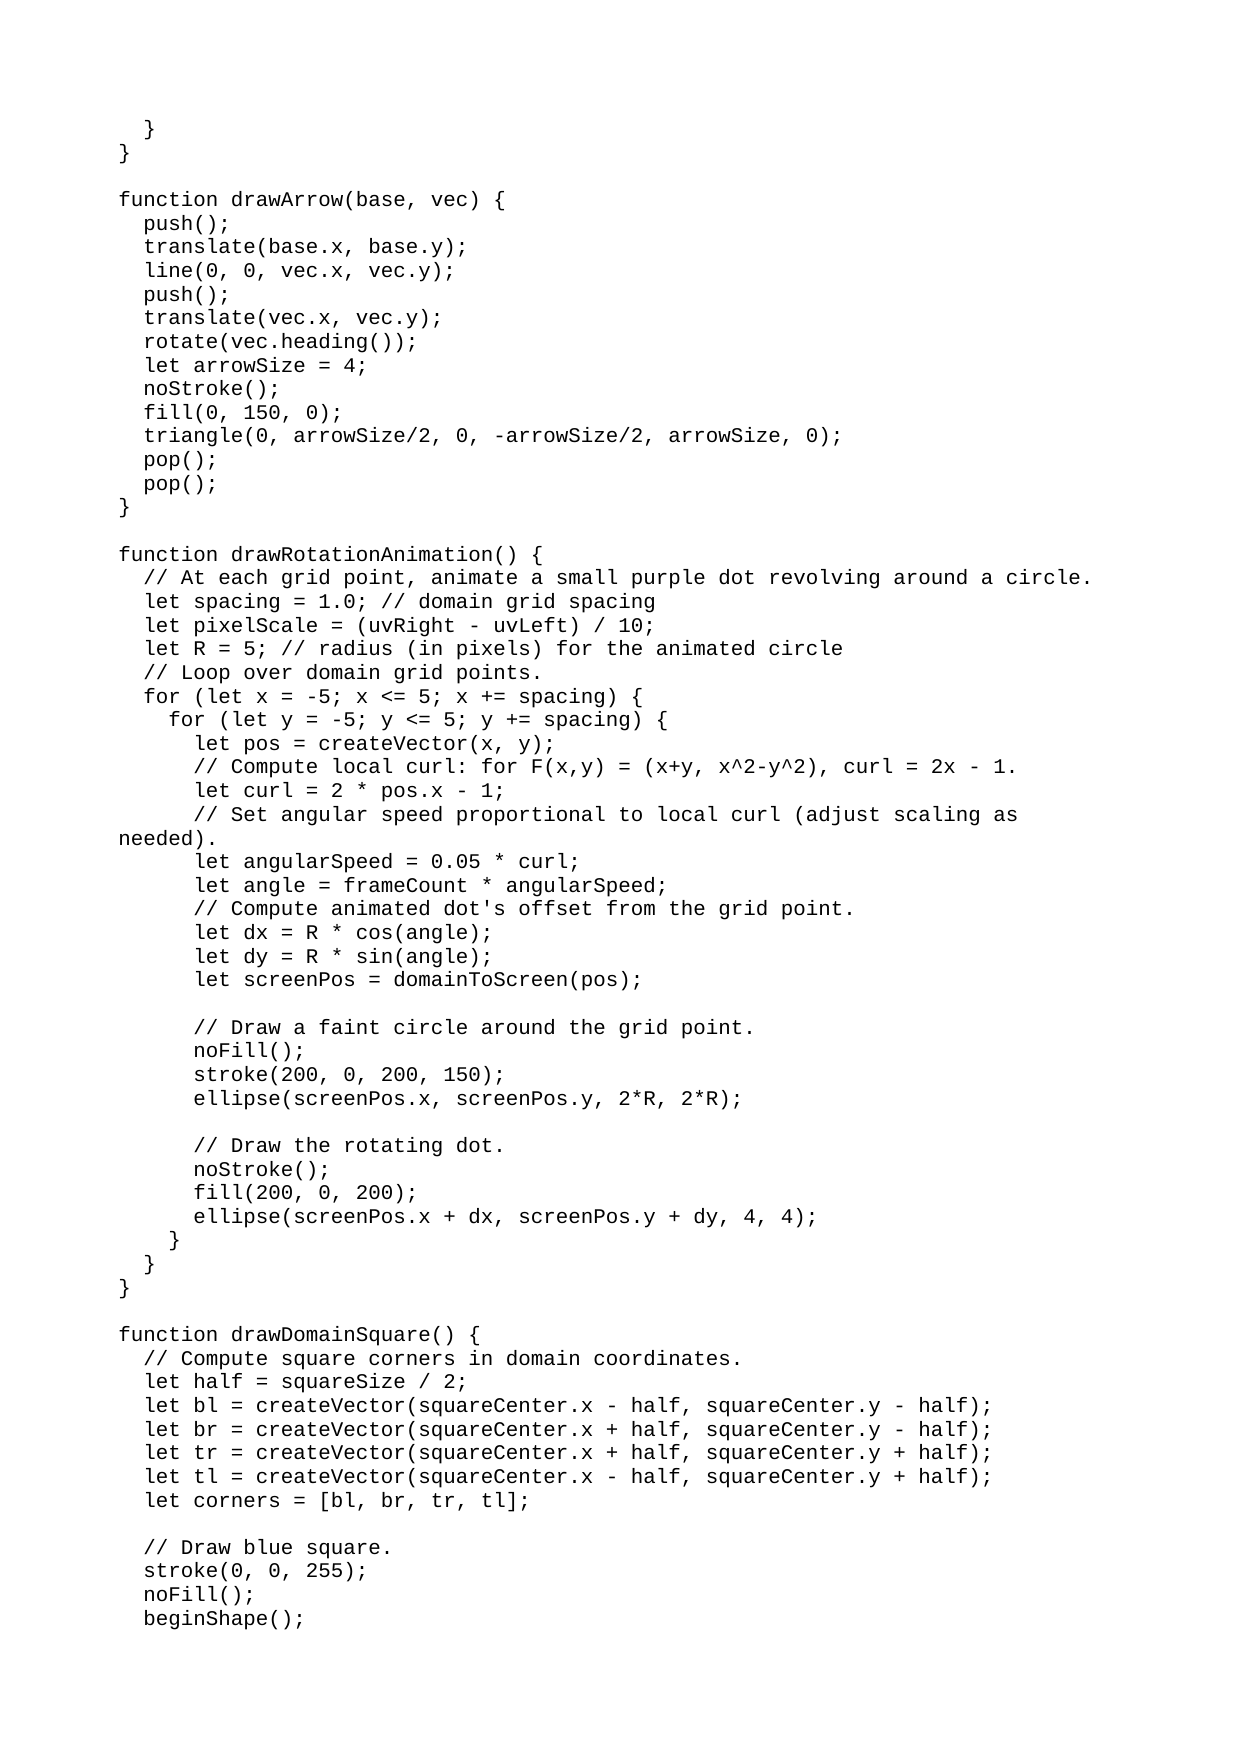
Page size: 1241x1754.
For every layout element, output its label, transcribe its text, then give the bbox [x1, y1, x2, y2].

text let tr = createVector(squareCenter.x + half, squareCenter.y + half); [118, 1442, 1122, 1466]
text // Set angular speed proportional to local curl (adjust scaling as needed). [118, 804, 1122, 851]
text let curl = 2 * pos.x - 1; [118, 780, 1122, 804]
text } [118, 118, 1122, 142]
text fill(0, 150, 0); [118, 402, 1122, 426]
text } [118, 1229, 1122, 1253]
text // At each grid point, animate a small purple dot revolving around a circle. [118, 567, 1122, 591]
text // Compute square corners in domain coordinates. [118, 1348, 1122, 1371]
text // Draw the rotating dot. [118, 1135, 1122, 1158]
text noStroke(); [118, 1158, 1122, 1182]
text let dx = R * cos(angle); [118, 922, 1122, 946]
text beginShape(); [118, 1608, 1122, 1631]
text let bl = createVector(squareCenter.x - half, squareCenter.y - half); [118, 1395, 1122, 1419]
text let pixelScale = (uvRight - uvLeft) / 10; [118, 615, 1122, 638]
text translate(vec.x, vec.y); [118, 307, 1122, 331]
text } [118, 142, 1122, 165]
text let dy = R * sin(angle); [118, 946, 1122, 969]
text function drawDomainSquare() { [118, 1324, 1122, 1348]
text let spacing = 1.0; // domain grid spacing [118, 591, 1122, 615]
text // Draw a faint circle around the grid point. [118, 1017, 1122, 1040]
text noFill(); [118, 1040, 1122, 1064]
text let corners = [bl, br, tr, tl]; [118, 1489, 1122, 1513]
text // Compute local curl: for F(x,y) = (x+y, x^2-y^2), curl = 2x - 1. [118, 757, 1122, 780]
text push(); [118, 284, 1122, 307]
text rotate(vec.heading()); [118, 331, 1122, 354]
text line(0, 0, vec.x, vec.y); [118, 260, 1122, 284]
text let angularSpeed = 0.05 * curl; [118, 851, 1122, 875]
text translate(base.x, base.y); [118, 236, 1122, 260]
text } [118, 1277, 1122, 1300]
text let screenPos = domainToScreen(pos); [118, 969, 1122, 993]
text pop(); [118, 449, 1122, 473]
text stroke(0, 0, 255); [118, 1561, 1122, 1584]
text let tl = createVector(squareCenter.x - half, squareCenter.y + half); [118, 1466, 1122, 1489]
text let pos = createVector(x, y); [118, 733, 1122, 757]
text let angle = frameCount * angularSpeed; [118, 875, 1122, 898]
text push(); [118, 213, 1122, 236]
text stroke(200, 0, 200, 150); [118, 1064, 1122, 1088]
text ellipse(screenPos.x + dx, screenPos.y + dy, 4, 4); [118, 1206, 1122, 1229]
text } [118, 1253, 1122, 1277]
text let half = squareSize / 2; [118, 1371, 1122, 1395]
text pop(); [118, 473, 1122, 496]
text noFill(); [118, 1584, 1122, 1608]
text noStroke(); [118, 378, 1122, 402]
text triangle(0, arrowSize/2, 0, -arrowSize/2, arrowSize, 0); [118, 426, 1122, 449]
text let R = 5; // radius (in pixels) for the animated circle [118, 638, 1122, 662]
text function drawRotationAnimation() { [118, 544, 1122, 567]
text // Loop over domain grid points. [118, 662, 1122, 686]
text fill(200, 0, 200); [118, 1182, 1122, 1206]
text function drawArrow(base, vec) { [118, 189, 1122, 213]
text for (let x = -5; x <= 5; x += spacing) { [118, 686, 1122, 709]
text let arrowSize = 4; [118, 354, 1122, 378]
text ellipse(screenPos.x, screenPos.y, 2*R, 2*R); [118, 1088, 1122, 1111]
text // Draw blue square. [118, 1537, 1122, 1561]
text let br = createVector(squareCenter.x + half, squareCenter.y - half); [118, 1419, 1122, 1442]
text // Compute animated dot's offset from the grid point. [118, 898, 1122, 922]
text } [118, 496, 1122, 520]
text for (let y = -5; y <= 5; y += spacing) { [118, 709, 1122, 733]
